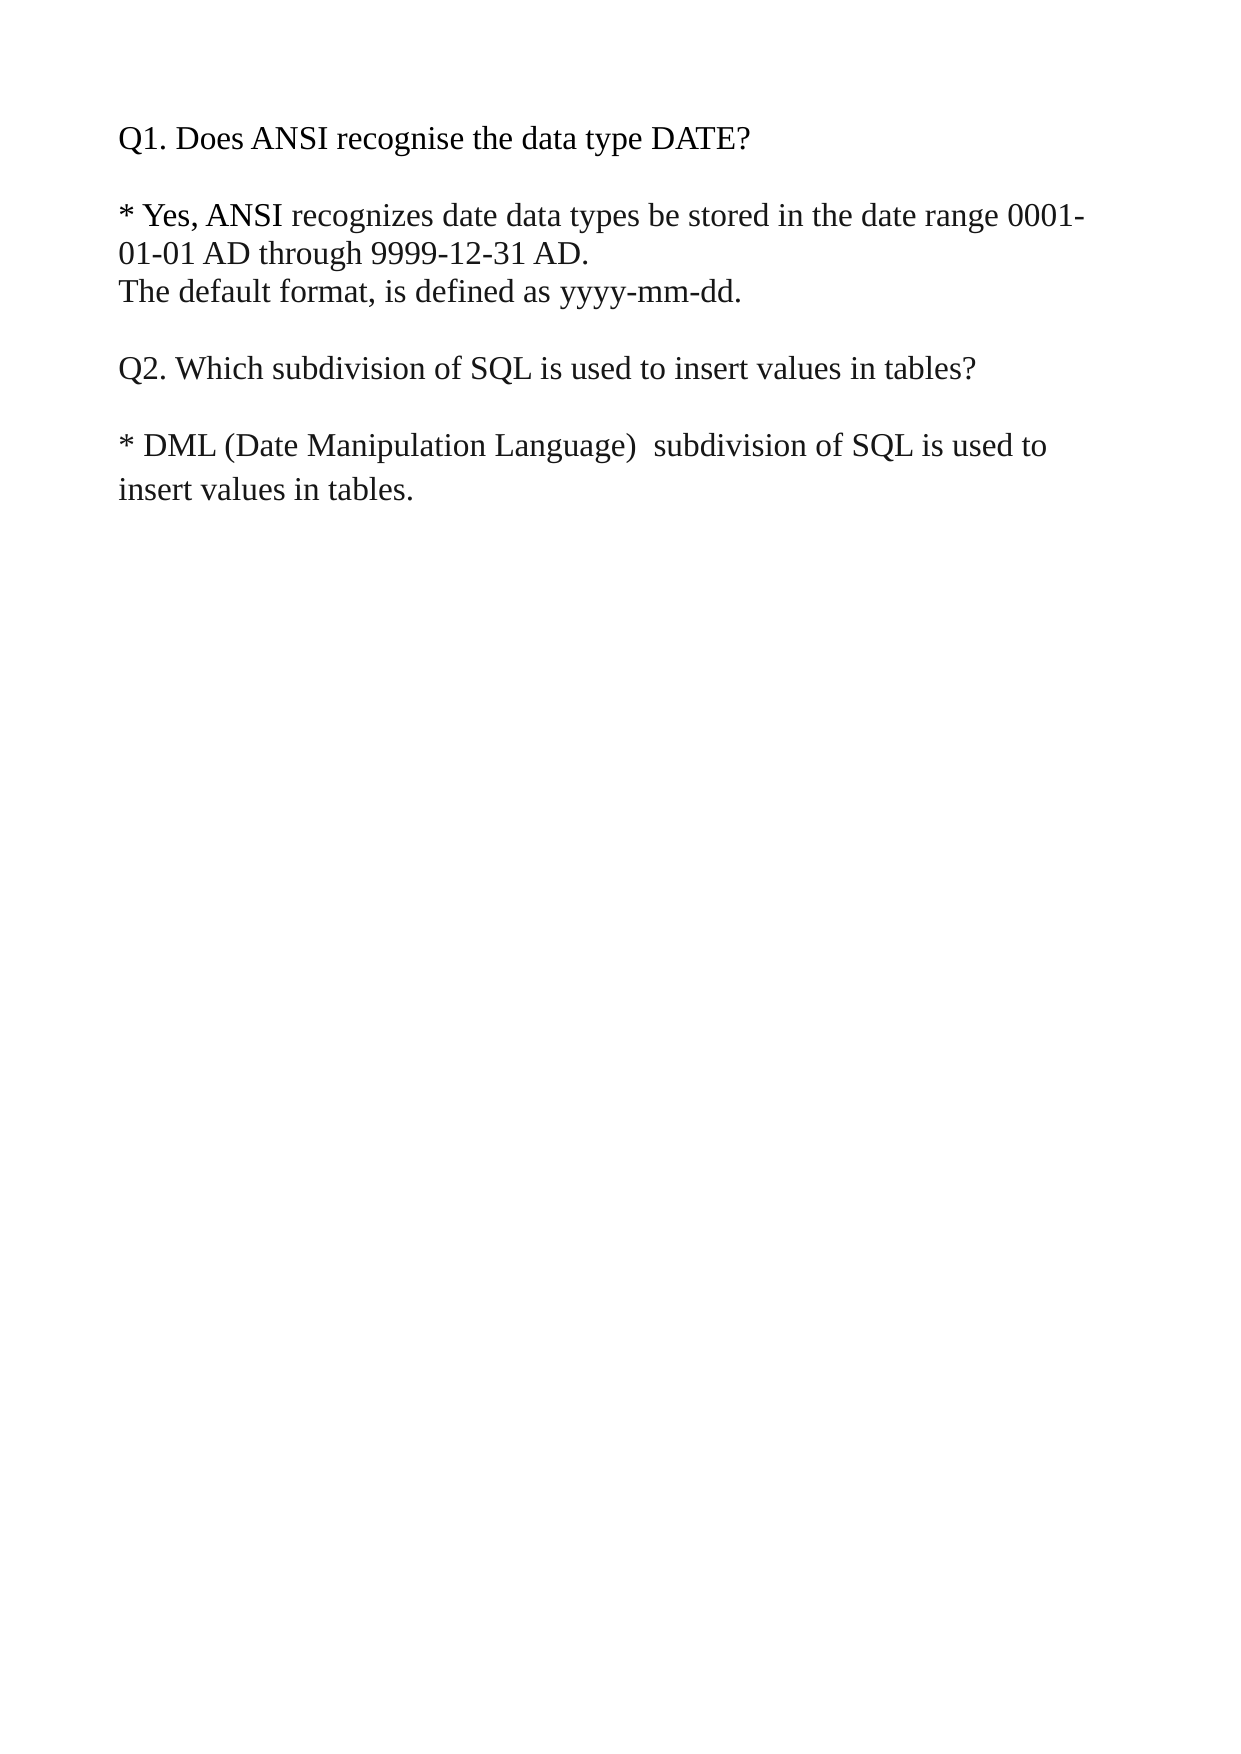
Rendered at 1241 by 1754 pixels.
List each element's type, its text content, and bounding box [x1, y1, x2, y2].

text * DML (Date Manipulation Language) subdivision of SQL is used to insert values in tables. [118, 426, 1122, 508]
text * Yes, ANSI recognizes date data types be stored in the date range 0001-01-01 AD through 9999-12-31 AD. [118, 195, 1122, 271]
text Q1. Does ANSI recognise the data type DATE? [118, 118, 1122, 156]
text Q2. Which subdivision of SQL is used to insert values in tables? [118, 348, 1122, 387]
text The default format, is defined as yyyy-mm-dd. [118, 271, 1122, 310]
